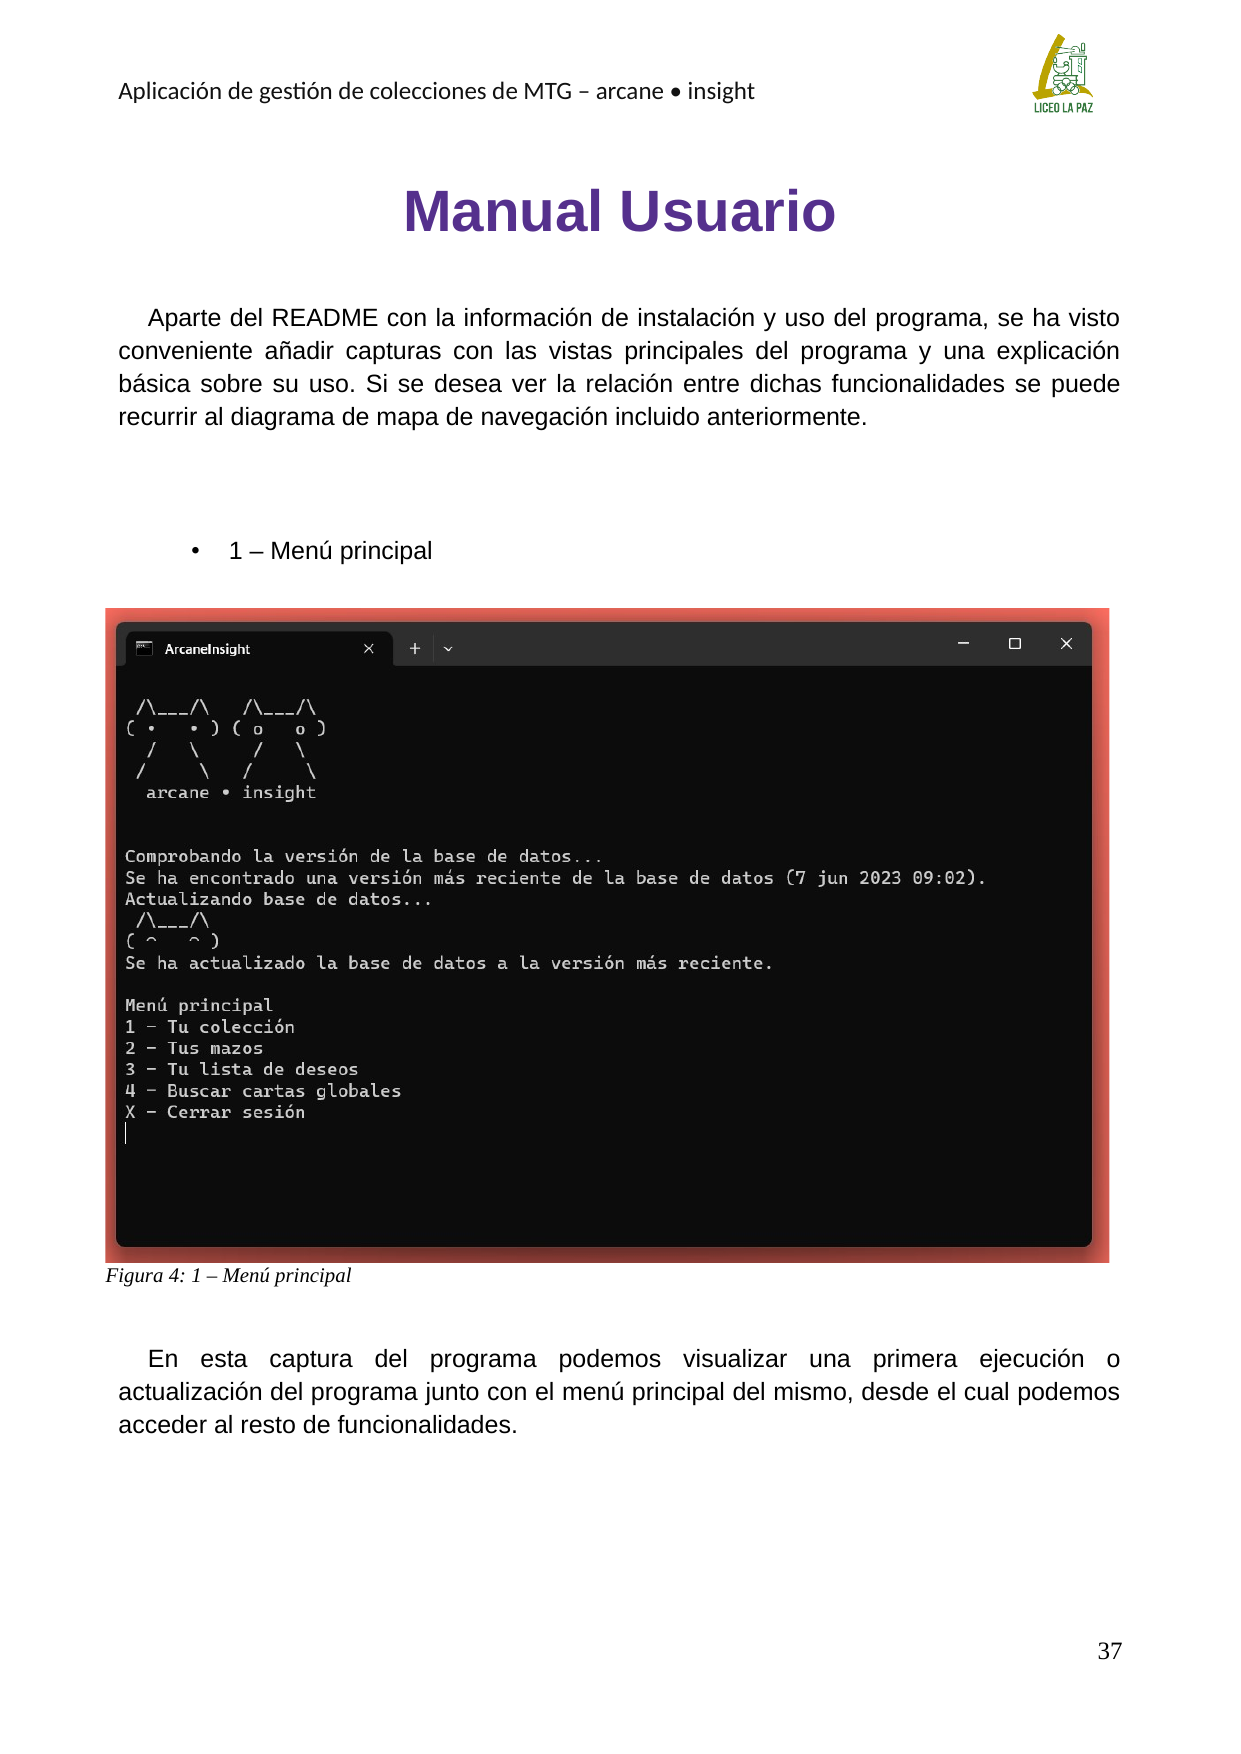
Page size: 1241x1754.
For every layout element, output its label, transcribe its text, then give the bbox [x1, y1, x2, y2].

text Aparte del README con la información de instalación y uso del programa, se ha visto conveniente añadir capturas con las vistas principales del programa y una explicación básica sobre su uso. Si se desea ver la relación entre dichas funcionalidades se puede recurrir al diagrama de mapa de navegación incluido anteriormente. [118, 303, 1122, 431]
text Figura 4: 1 – Menú principal [105, 1263, 1109, 1287]
text En esta captura del programa podemos visualizar una primera ejecución o actualización del programa junto con el menú principal del mismo, desde el cual podemos acceder al resto de funcionalidades. [118, 1344, 1122, 1439]
picture [105, 608, 1110, 1263]
subtitle Manual Usuario [118, 118, 1122, 303]
picture [1025, 26, 1100, 121]
list 1 – Menú principal [191, 536, 1122, 565]
